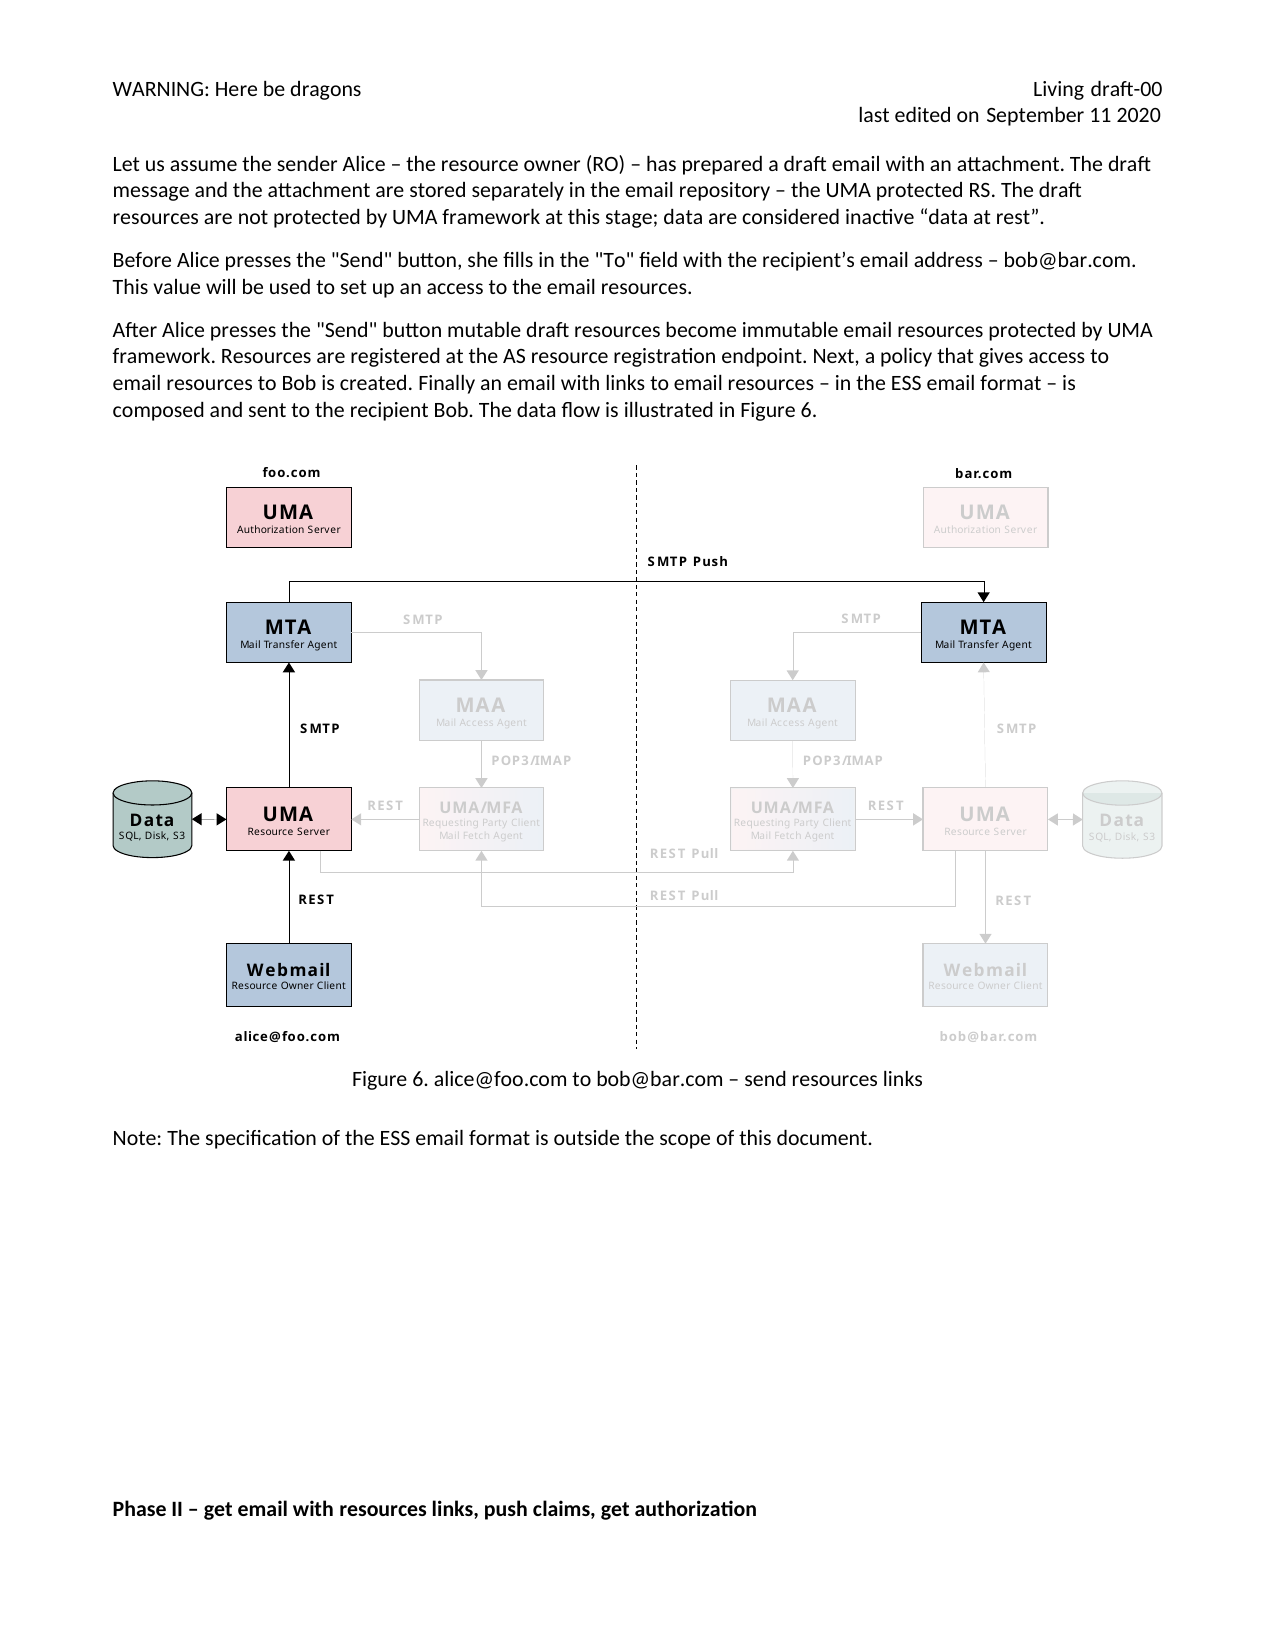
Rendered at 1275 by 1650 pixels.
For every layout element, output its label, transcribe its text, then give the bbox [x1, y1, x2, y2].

text Let us assume the sender Alice – the resource owner (RO) – has prepared a draft email with an attachment. The draft message and the attachment are stored separately in the email repository – the UMA protected RS. The draft resources are not protected by UMA framework at this stage; data are considered inactive “data at rest”. [112, 150, 1162, 230]
text Figure 6. alice@foo.com to bob@bar.com – send resources links [482, 820, 955, 906]
text Figure 6. alice@foo.com to bob@bar.com – send resources links [290, 633, 481, 819]
text After Alice presses the "Send" button mutable draft resources become immutable email resources protected by UMA framework. Resources are registered at the AS resource registration endpoint. Next, a policy that gives access to email resources to Bob is created. Finally an email with links to email resources – in the ESS email format – is composed and sent to the recipient Bob. The data flow is illustrated in Figure 6. [112, 316, 1162, 422]
text Phase II – get email with resources links, push claims, get authorization [112, 1495, 1162, 1522]
text Note: The specification of the ESS email format is outside the scope of this document. [112, 1124, 1162, 1151]
text Figure 6. alice@foo.com to bob@bar.com – send resources links [321, 820, 481, 872]
text Figure 6. alice@foo.com to bob@bar.com – send resources links [112, 482, 1162, 819]
text Before Alice presses the "Send" button, she fills in the "To" field with the recipient’s email address – bob@bar.com. This value will be used to set up an access to the email resources. [112, 246, 1162, 299]
text Figure 6. alice@foo.com to bob@bar.com – send resources links [112, 820, 1162, 1092]
text Figure 6. alice@foo.com to bob@bar.com – send resources links [793, 633, 985, 819]
text Figure 6. alice@foo.com to bob@bar.com – send resources links [290, 582, 984, 872]
